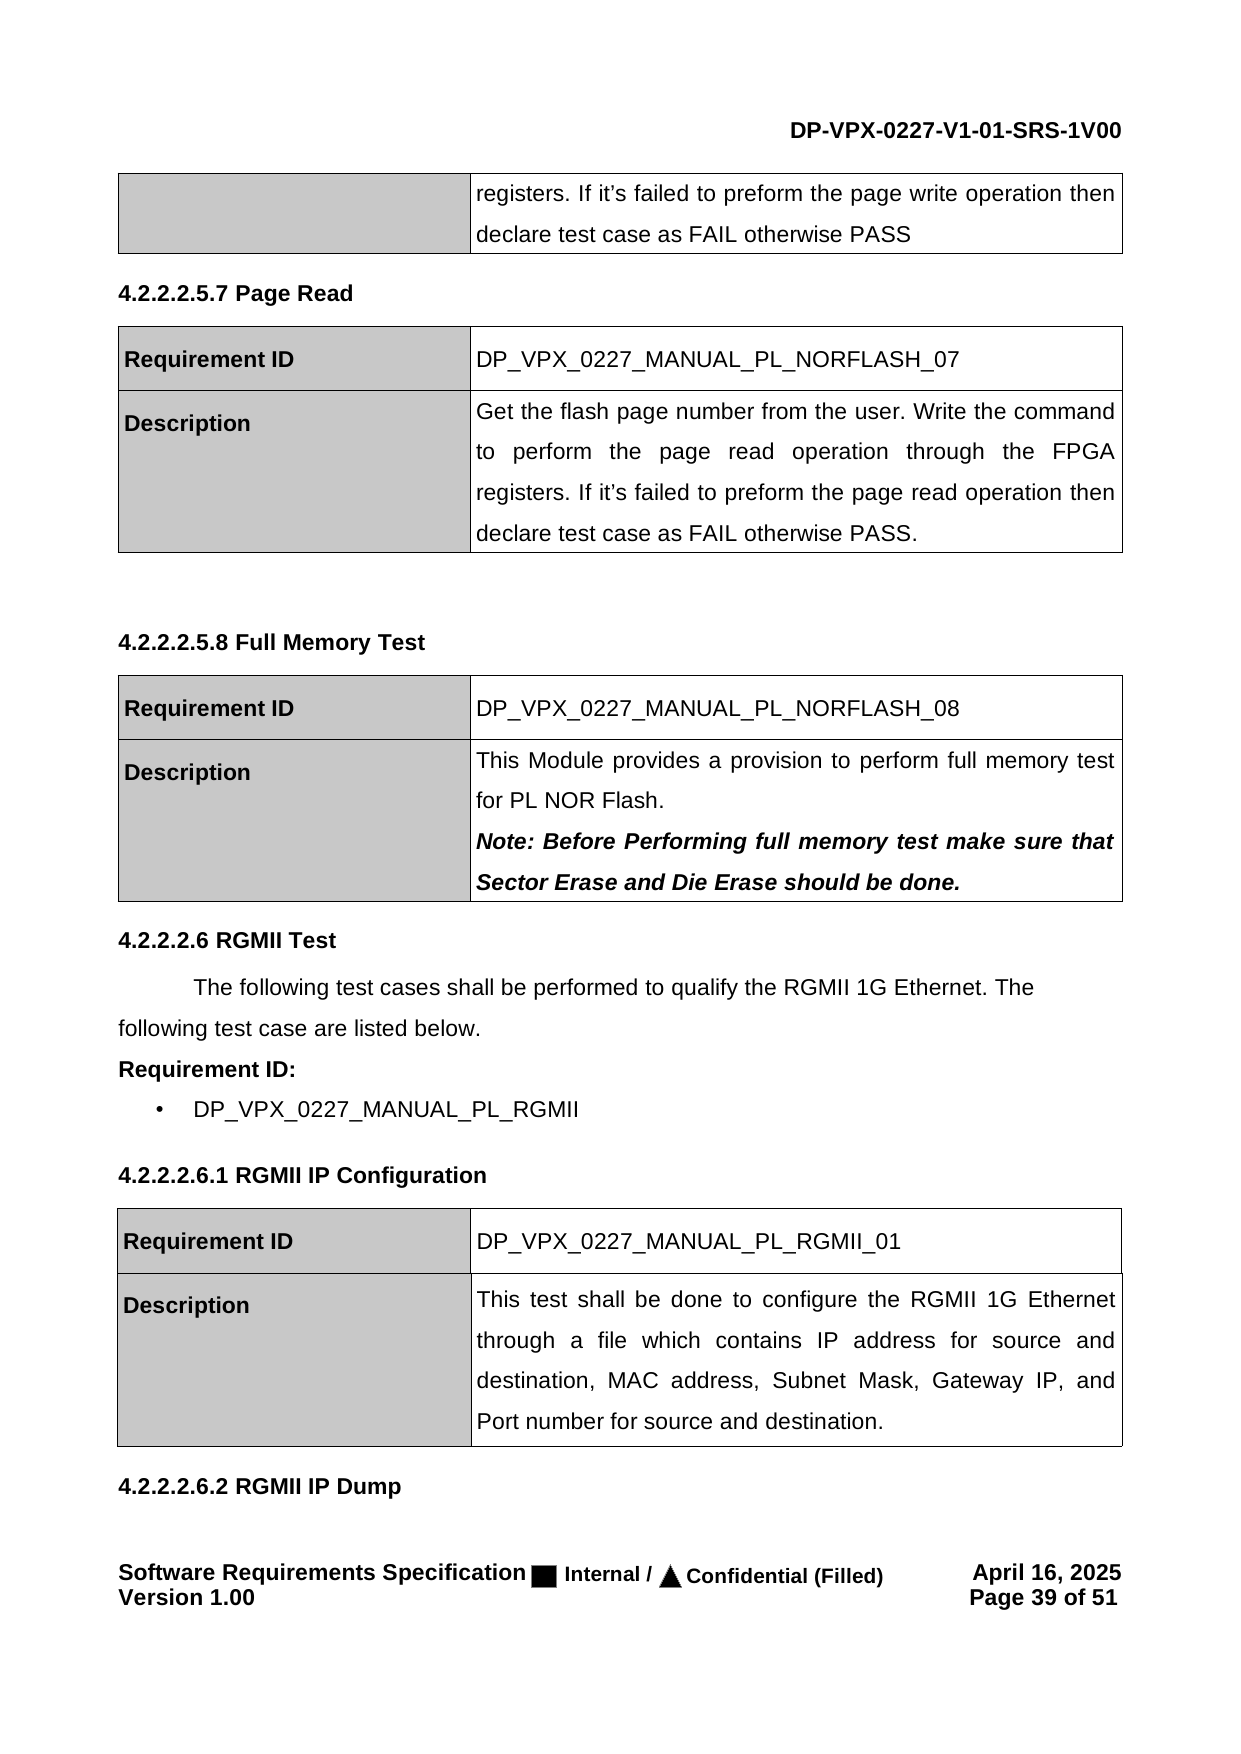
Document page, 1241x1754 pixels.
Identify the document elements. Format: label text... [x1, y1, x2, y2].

subtitle RGMII IP Dump [118, 1472, 1122, 1499]
table_cell [119, 174, 470, 253]
table_header DP_VPX_0227_MANUAL_PL_NORFLASH_07 [471, 327, 1122, 390]
table_cell This test shall be done to configure the RGMII 1G Ethernet through a file which contains IP address for source and destination, MAC address, Subnet Mask, Gateway IP, and Port number for source and destination. [472, 1274, 1122, 1446]
table_header Requirement ID [119, 327, 470, 390]
table_cell Description [119, 740, 470, 901]
table_cell This Module provides a provision to perform full memory test for PL NOR Flash. Note: Before Performing full memory test make sure that Sector Erase and Die Erase should be done. [471, 740, 1122, 901]
table_header DP_VPX_0227_MANUAL_PL_NORFLASH_08 [471, 676, 1122, 739]
table_cell registers. If it’s failed to preform the page write operation then declare test case as FAIL otherwise PASS [471, 174, 1122, 253]
text The following test cases shall be performed to qualify the RGMII 1G Ethernet. The following test case are listed below. [118, 974, 1122, 1041]
text Requirement ID: [118, 1055, 1122, 1082]
table_header Requirement ID [118, 1209, 470, 1273]
table_header Requirement ID [119, 676, 470, 739]
subtitle Page Read [118, 279, 1122, 306]
table_cell Get the flash page number from the user. Write the command to perform the page read operation through the FPGA registers. If it’s failed to preform the page read operation then declare test case as FAIL otherwise PASS. [471, 391, 1122, 552]
subtitle RGMII IP Configuration [118, 1161, 1122, 1188]
table_header DP_VPX_0227_MANUAL_PL_RGMII_01 [471, 1209, 1121, 1273]
table_cell Description [119, 391, 470, 552]
subtitle Full Memory Test [118, 628, 1122, 655]
table_cell Description [118, 1274, 471, 1446]
list DP_VPX_0227_MANUAL_PL_RGMII [156, 1096, 1122, 1123]
subtitle RGMII Test [118, 927, 1122, 954]
